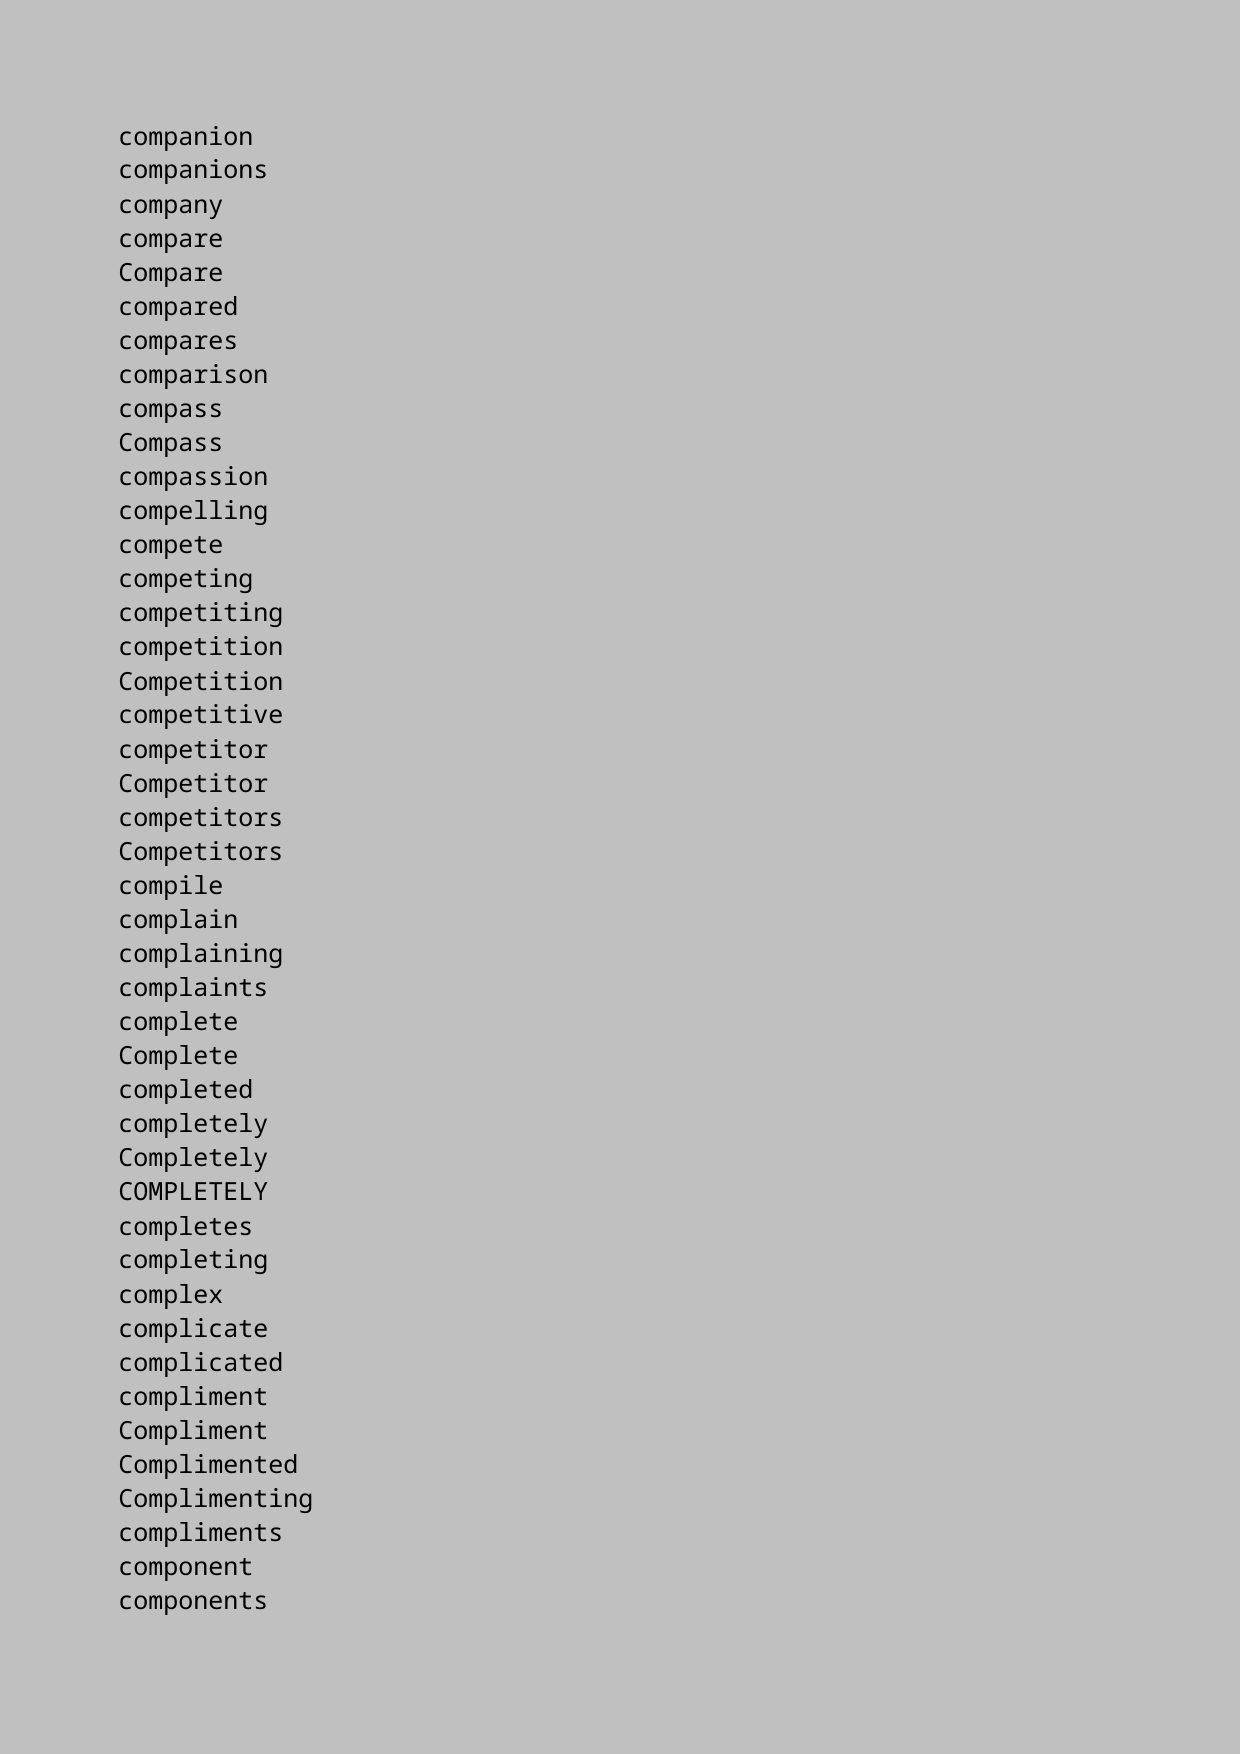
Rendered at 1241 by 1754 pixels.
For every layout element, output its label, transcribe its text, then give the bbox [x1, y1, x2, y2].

text compliments [118, 1515, 1122, 1549]
text complaints [118, 970, 1122, 1004]
text compass [118, 391, 1122, 425]
text compare [118, 220, 1122, 254]
text Competitors [118, 833, 1122, 867]
text companion [118, 118, 1122, 152]
text competitor [118, 731, 1122, 765]
text completes [118, 1208, 1122, 1242]
text complex [118, 1276, 1122, 1310]
text compelling [118, 493, 1122, 527]
text complain [118, 902, 1122, 936]
text complicate [118, 1310, 1122, 1344]
text complicated [118, 1344, 1122, 1378]
text compile [118, 867, 1122, 902]
text Complete [118, 1038, 1122, 1072]
text competing [118, 561, 1122, 595]
text completed [118, 1072, 1122, 1106]
text Completely [118, 1140, 1122, 1174]
text company [118, 186, 1122, 220]
text COMPLETELY [118, 1174, 1122, 1208]
text Complimenting [118, 1481, 1122, 1515]
text Compass [118, 425, 1122, 459]
text compassion [118, 459, 1122, 493]
text component [118, 1549, 1122, 1583]
text compares [118, 322, 1122, 357]
text complete [118, 1004, 1122, 1038]
text companions [118, 152, 1122, 186]
text Compliment [118, 1412, 1122, 1447]
text components [118, 1583, 1122, 1617]
text competitors [118, 799, 1122, 833]
text Competitor [118, 765, 1122, 799]
text compliment [118, 1378, 1122, 1412]
text competitive [118, 697, 1122, 731]
text Complimented [118, 1447, 1122, 1481]
text complaining [118, 936, 1122, 970]
text comparison [118, 357, 1122, 391]
text compete [118, 527, 1122, 561]
text compared [118, 288, 1122, 322]
text competiting [118, 595, 1122, 629]
text completing [118, 1242, 1122, 1276]
text Competition [118, 663, 1122, 697]
text Compare [118, 254, 1122, 288]
text completely [118, 1106, 1122, 1140]
text competition [118, 629, 1122, 663]
